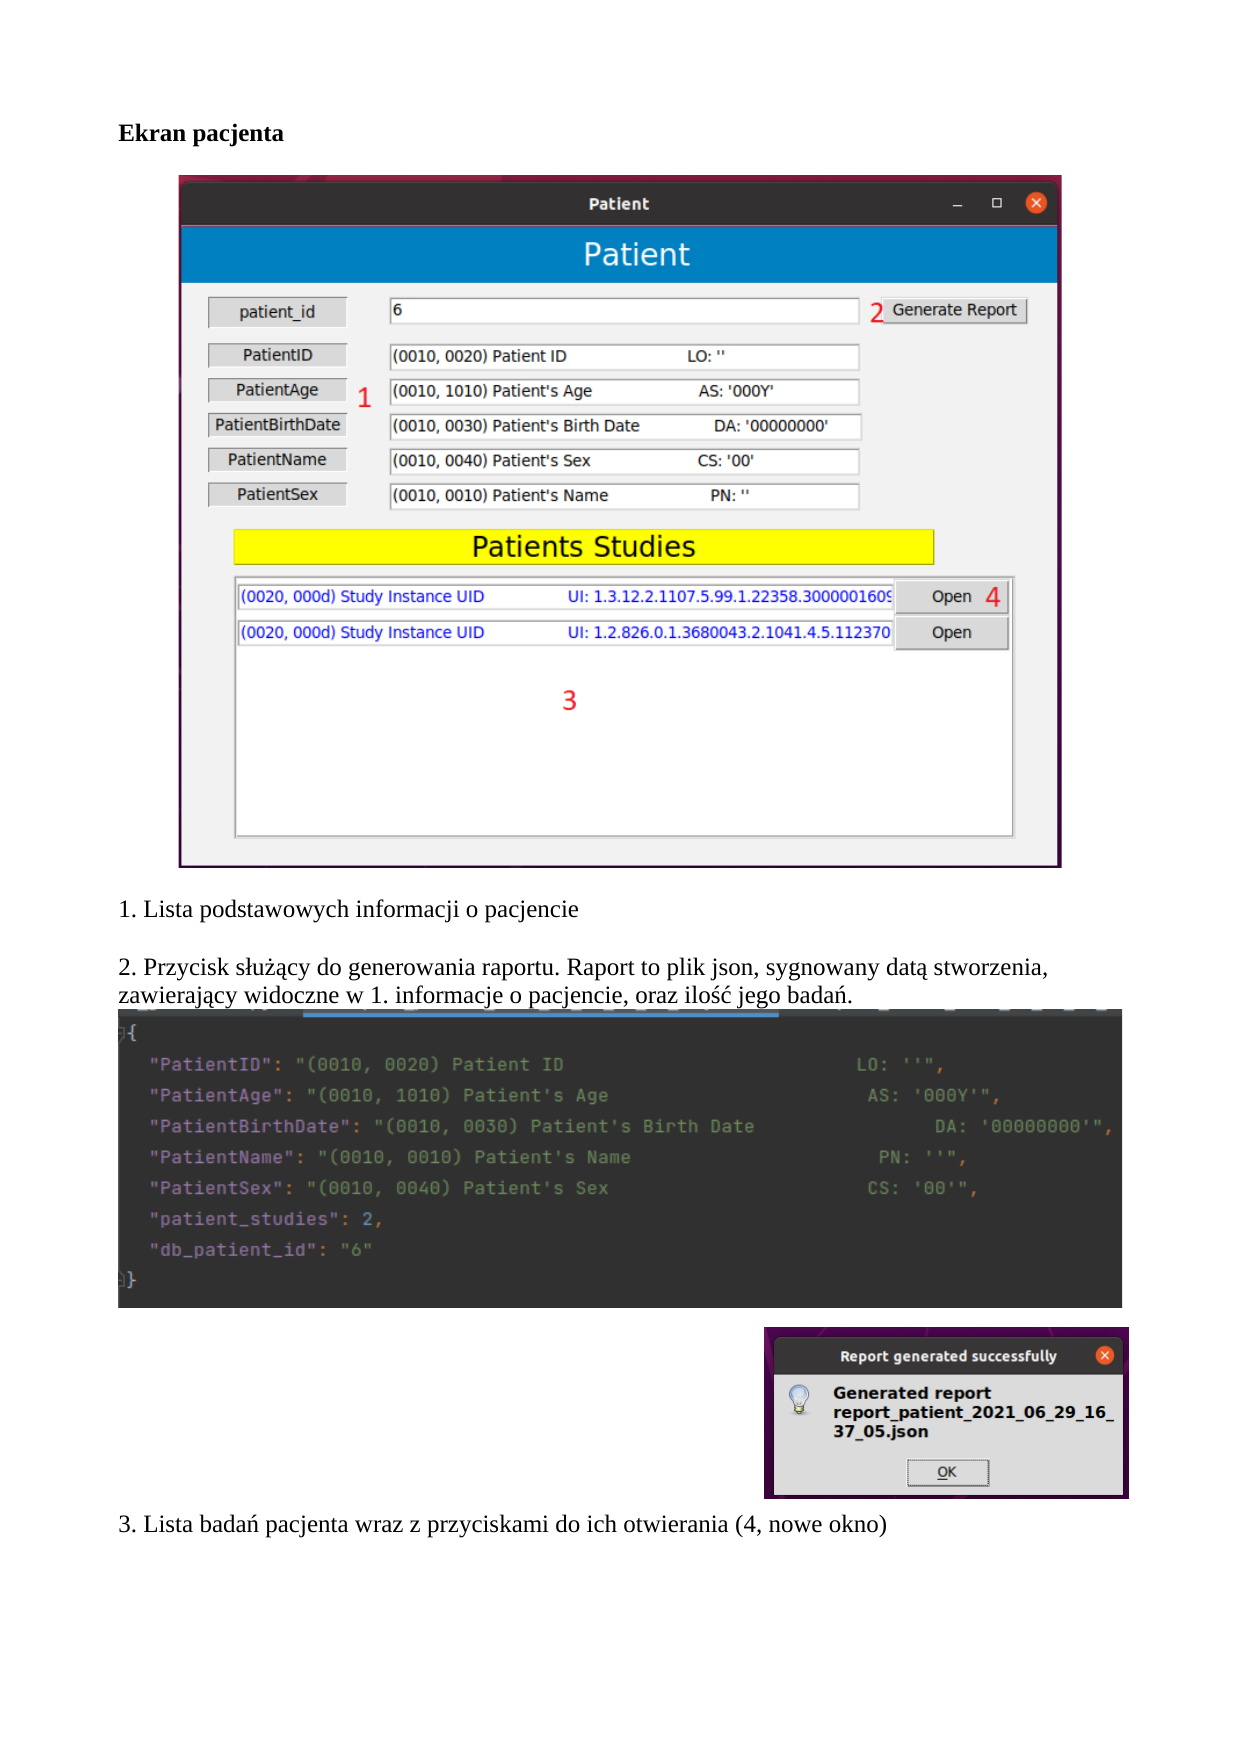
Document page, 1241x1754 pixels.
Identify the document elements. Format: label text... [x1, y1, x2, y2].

text 1. Lista podstawowych informacji o pacjencie [118, 894, 1122, 923]
text Ekran pacjenta [118, 118, 1122, 147]
text 3. Lista badań pacjenta wraz z przyciskami do ich otwierania (4, nowe okno) [118, 1509, 1122, 1538]
picture [178, 175, 1062, 868]
picture [764, 1327, 1129, 1499]
text 2. Przycisk służący do generowania raportu. Raport to plik json, sygnowany datą stworzenia, zawierający widoczne w 1. informacje o pacjencie, oraz ilość jego badań. [118, 952, 1122, 1009]
picture [118, 1009, 1123, 1308]
